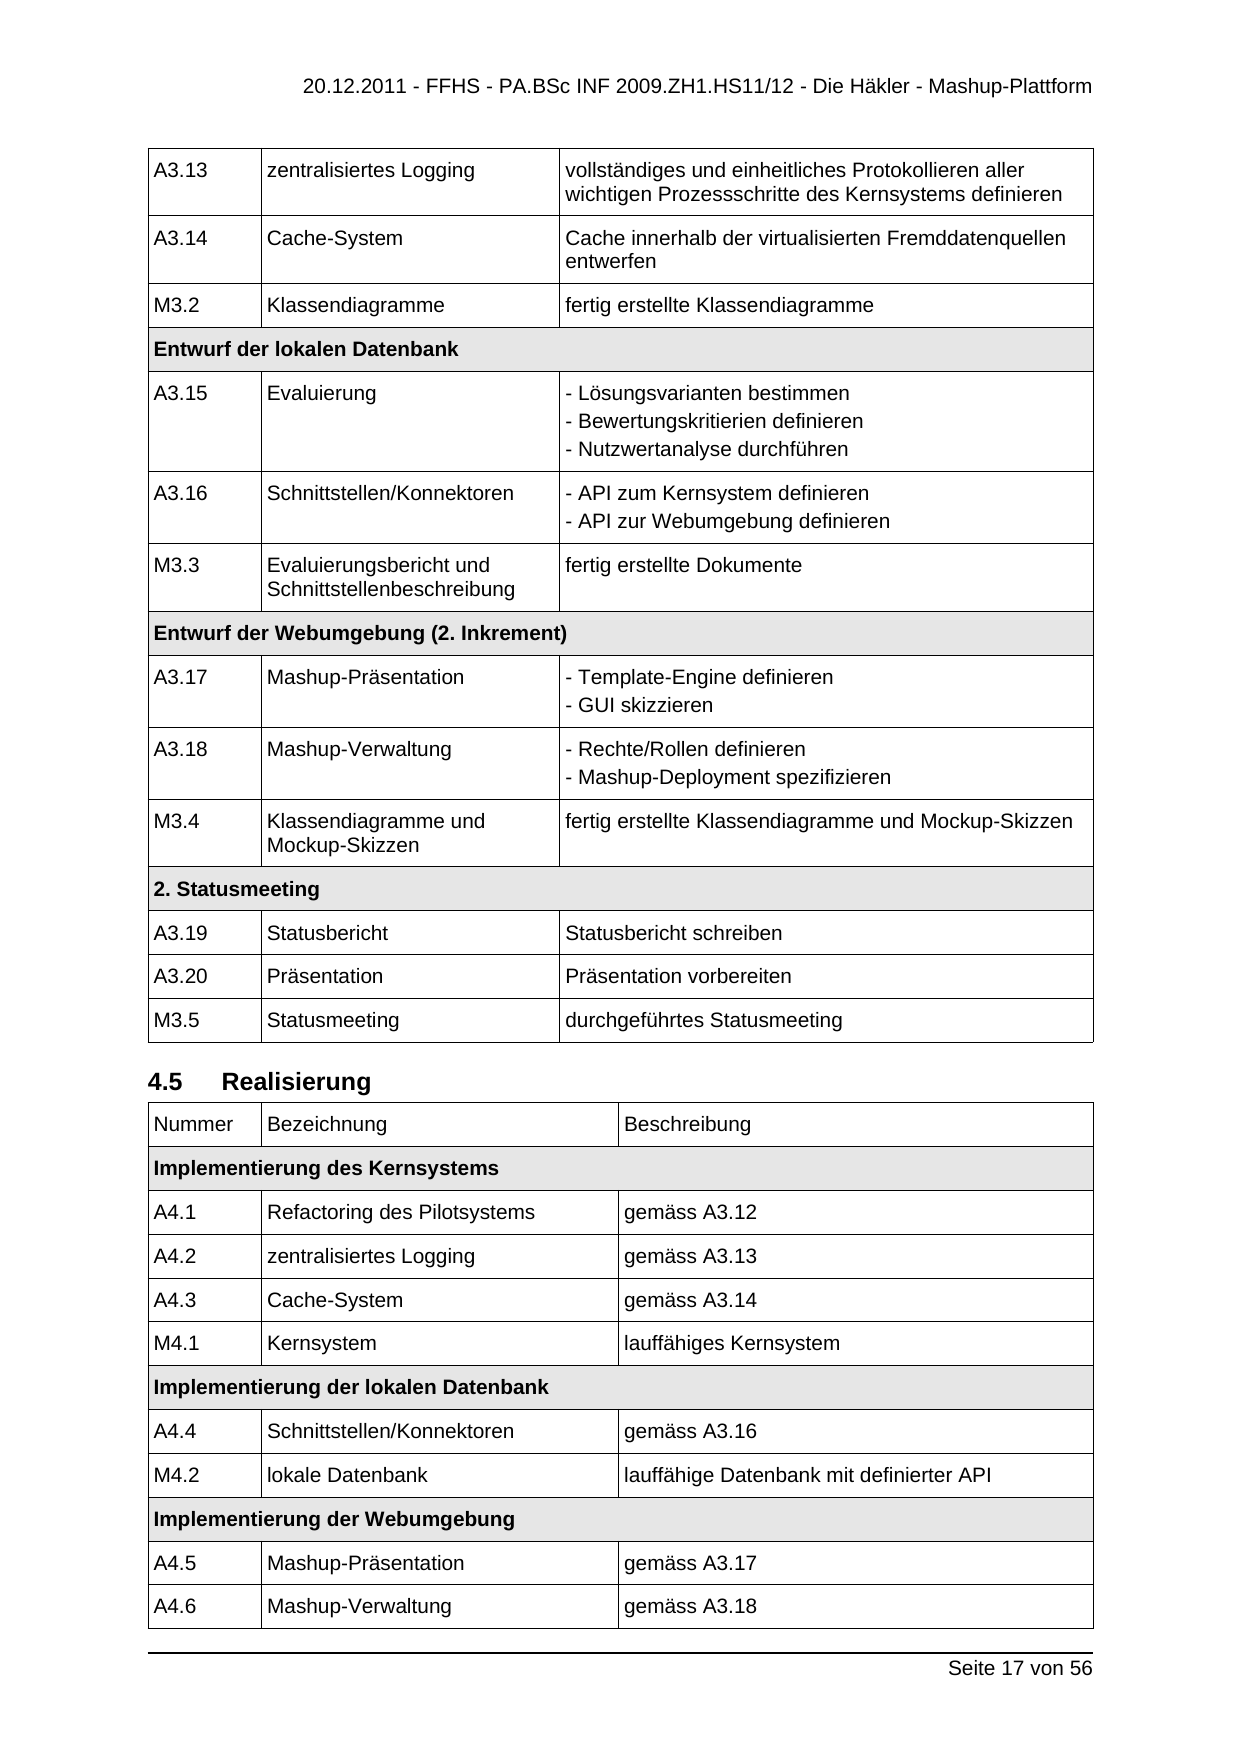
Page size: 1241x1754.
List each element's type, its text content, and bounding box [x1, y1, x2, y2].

table_cell A3.15 [149, 372, 261, 471]
table_cell Cache innerhalb der virtualisierten Fremddatenquellen entwerfen [560, 216, 1093, 283]
table_cell fertig erstellte Klassendiagramme und Mockup-Skizzen [560, 800, 1093, 866]
table_cell gemäss A3.18 [619, 1585, 1093, 1628]
table_cell Cache-System [262, 216, 559, 283]
table_cell Implementierung der Webumgebung [149, 1498, 1093, 1541]
table_cell Implementierung der lokalen Datenbank [149, 1366, 1093, 1409]
table_cell Statusmeeting [262, 999, 559, 1042]
table_cell Evaluierung [262, 372, 559, 471]
table_cell gemäss A3.17 [619, 1542, 1093, 1584]
table_cell A3.18 [149, 728, 261, 799]
table_cell A4.6 [149, 1585, 261, 1628]
table_cell Entwurf der Webumgebung (2. Inkrement) [149, 612, 1093, 655]
table_cell M3.4 [149, 800, 261, 866]
table_cell fertig erstellte Klassendiagramme [560, 284, 1093, 327]
table_cell M3.3 [149, 544, 261, 611]
table_cell Mashup-Präsentation [262, 1542, 618, 1584]
table_cell 2. Statusmeeting [149, 867, 1093, 910]
table_cell A4.1 [149, 1191, 261, 1233]
table_cell gemäss A3.13 [619, 1235, 1093, 1277]
table_cell M4.1 [149, 1322, 261, 1365]
table_cell A4.4 [149, 1410, 261, 1453]
table_cell lauffähiges Kernsystem [619, 1322, 1093, 1365]
table_cell Cache-System [262, 1279, 618, 1321]
table_cell zentralisiertes Logging [262, 149, 559, 215]
table_cell gemäss A3.12 [619, 1191, 1093, 1233]
table_cell fertig erstellte Dokumente [560, 544, 1093, 611]
table_cell Mashup-Verwaltung [262, 1585, 618, 1628]
table_cell Kernsystem [262, 1322, 618, 1365]
table_cell - Rechte/Rollen definieren - Mashup-Deployment spezifizieren [560, 728, 1093, 799]
table_header Bezeichnung [262, 1103, 618, 1146]
table_cell lauffähige Datenbank mit definierter API [619, 1454, 1093, 1497]
table_cell Mashup-Präsentation [262, 656, 559, 727]
table_cell Präsentation vorbereiten [560, 955, 1093, 998]
table_cell Schnittstellen/Konnektoren [262, 1410, 618, 1453]
table_cell Mashup-Verwaltung [262, 728, 559, 799]
table_cell A4.5 [149, 1542, 261, 1584]
table_header Nummer [149, 1103, 261, 1146]
table_cell M3.2 [149, 284, 261, 327]
table_cell - API zum Kernsystem definieren - API zur Webumgebung definieren [560, 472, 1093, 543]
table_cell vollständiges und einheitliches Protokollieren aller wichtigen Prozessschritte des Kernsystems definieren [560, 149, 1093, 215]
table_cell Evaluierungsbericht und Schnittstellenbeschreibung [262, 544, 559, 611]
table_cell Klassendiagramme [262, 284, 559, 327]
table_cell Entwurf der lokalen Datenbank [149, 328, 1093, 371]
table_cell M4.2 [149, 1454, 261, 1497]
table_cell durchgeführtes Statusmeeting [560, 999, 1093, 1042]
table_cell lokale Datenbank [262, 1454, 618, 1497]
table_cell Schnittstellen/Konnektoren [262, 472, 559, 543]
table_cell A3.20 [149, 955, 261, 998]
table_cell A4.2 [149, 1235, 261, 1277]
table_cell A3.14 [149, 216, 261, 283]
table_cell A3.13 [149, 149, 261, 215]
table_cell Statusbericht schreiben [560, 911, 1093, 954]
table_cell - Template-Engine definieren - GUI skizzieren [560, 656, 1093, 727]
table_cell gemäss A3.16 [619, 1410, 1093, 1453]
table_cell Implementierung des Kernsystems [149, 1147, 1093, 1190]
table_cell gemäss A3.14 [619, 1279, 1093, 1321]
subtitle Realisierung [148, 1067, 1093, 1096]
table_cell M3.5 [149, 999, 261, 1042]
table_cell Klassendiagramme und Mockup-Skizzen [262, 800, 559, 866]
table_cell Präsentation [262, 955, 559, 998]
table_cell Statusbericht [262, 911, 559, 954]
table_cell A3.19 [149, 911, 261, 954]
table_cell Refactoring des Pilotsystems [262, 1191, 618, 1233]
table_header Beschreibung [619, 1103, 1093, 1146]
table_cell A4.3 [149, 1279, 261, 1321]
table_cell - Lösungsvarianten bestimmen - Bewertungskritierien definieren - Nutzwertanalyse durchführen [560, 372, 1093, 471]
table_cell A3.16 [149, 472, 261, 543]
table_cell zentralisiertes Logging [262, 1235, 618, 1277]
table_cell A3.17 [149, 656, 261, 727]
